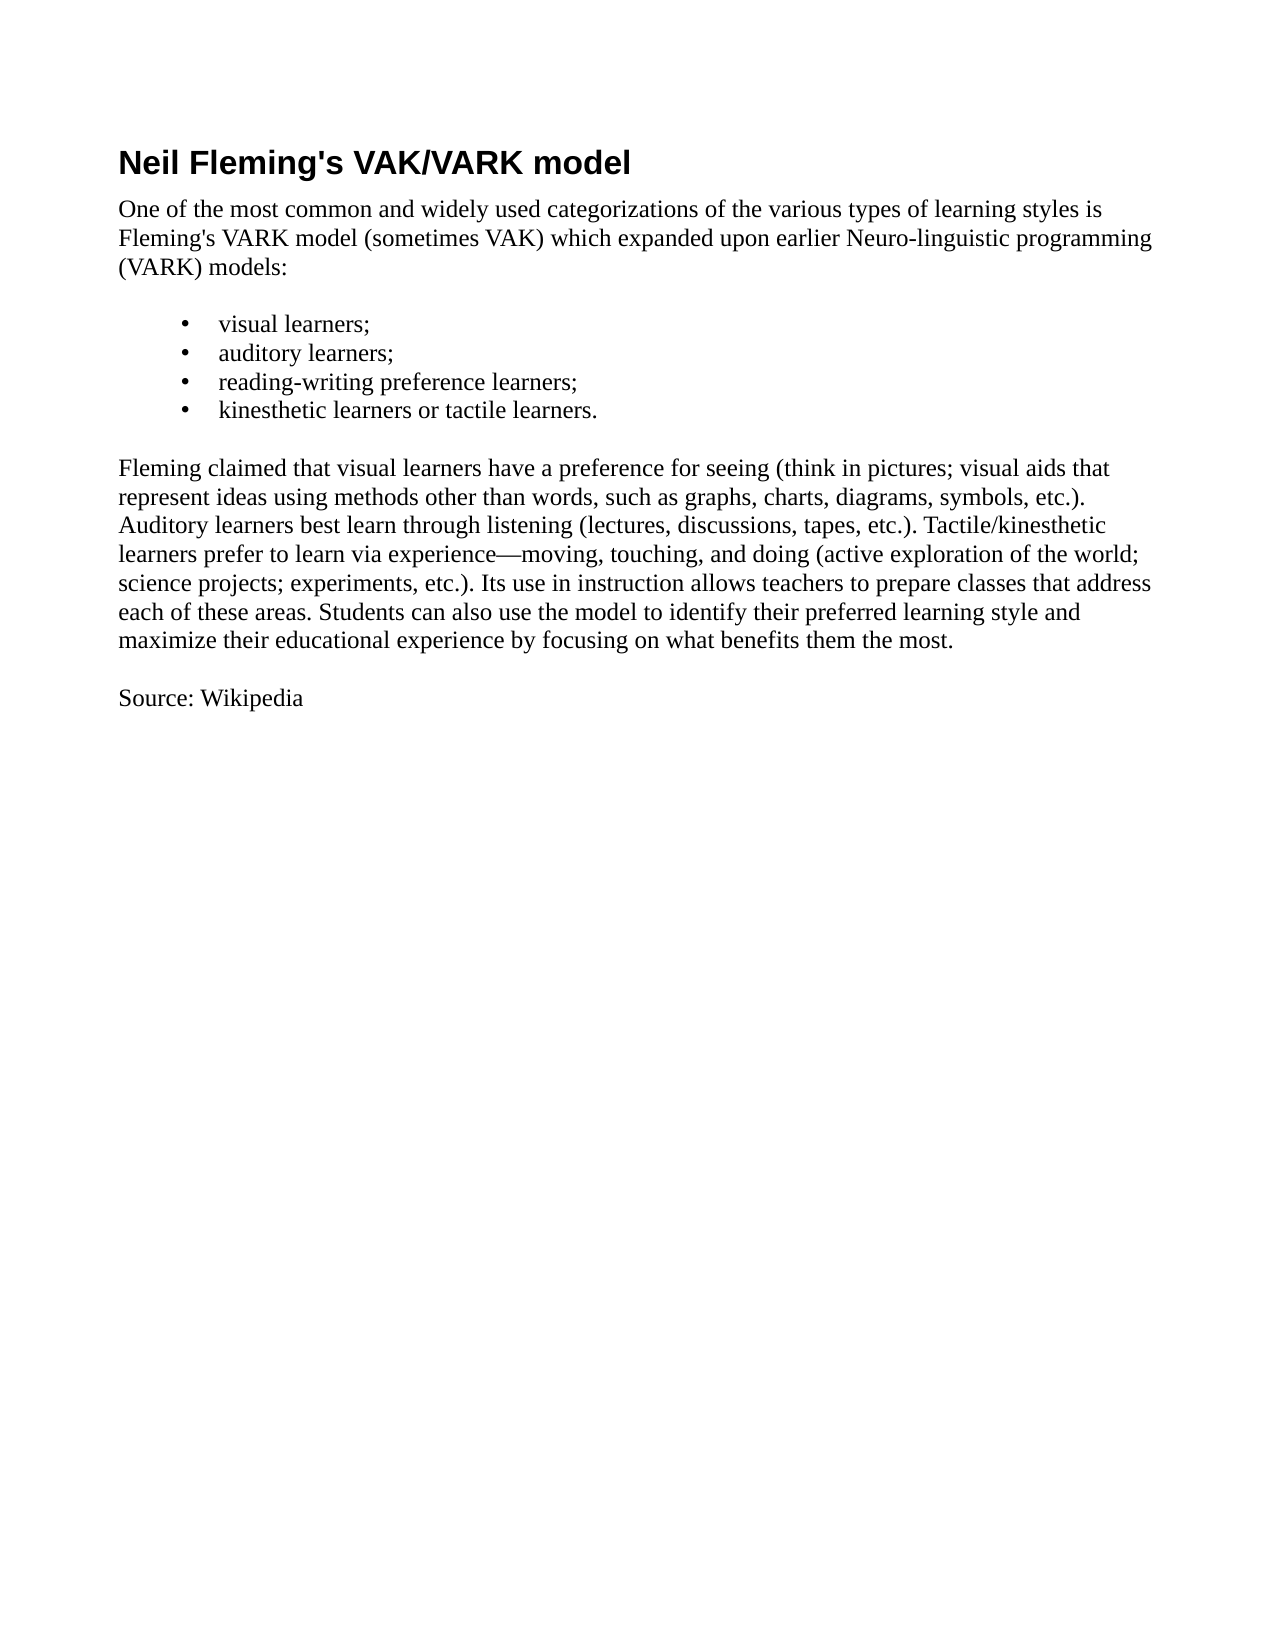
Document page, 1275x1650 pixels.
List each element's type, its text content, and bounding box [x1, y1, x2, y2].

text One of the most common and widely used categorizations of the various types of learning styles is Fleming's VARK model (sometimes VAK) which expanded upon earlier Neuro-linguistic programming (VARK) models: [118, 194, 1157, 281]
list kinesthetic learners or tactile learners. [181, 396, 1157, 424]
list visual learners; [181, 309, 1157, 338]
subtitle Neil Fleming's VAK/VARK model [118, 143, 1157, 182]
list reading-writing preference learners; [181, 367, 1157, 396]
text Source: Wikipedia [118, 683, 1157, 712]
list auditory learners; [181, 338, 1157, 367]
text Fleming claimed that visual learners have a preference for seeing (think in pictures; visual aids that represent ideas using methods other than words, such as graphs, charts, diagrams, symbols, etc.). Auditory learners best learn through listening (lectures, discussions, tapes, etc.). Tactile/kinesthetic learners prefer to learn via experience—moving, touching, and doing (active exploration of the world; science projects; experiments, etc.). Its use in instruction allows teachers to prepare classes that address each of these areas. Students can also use the model to identify their preferred learning style and maximize their educational experience by focusing on what benefits them the most. [118, 453, 1157, 654]
